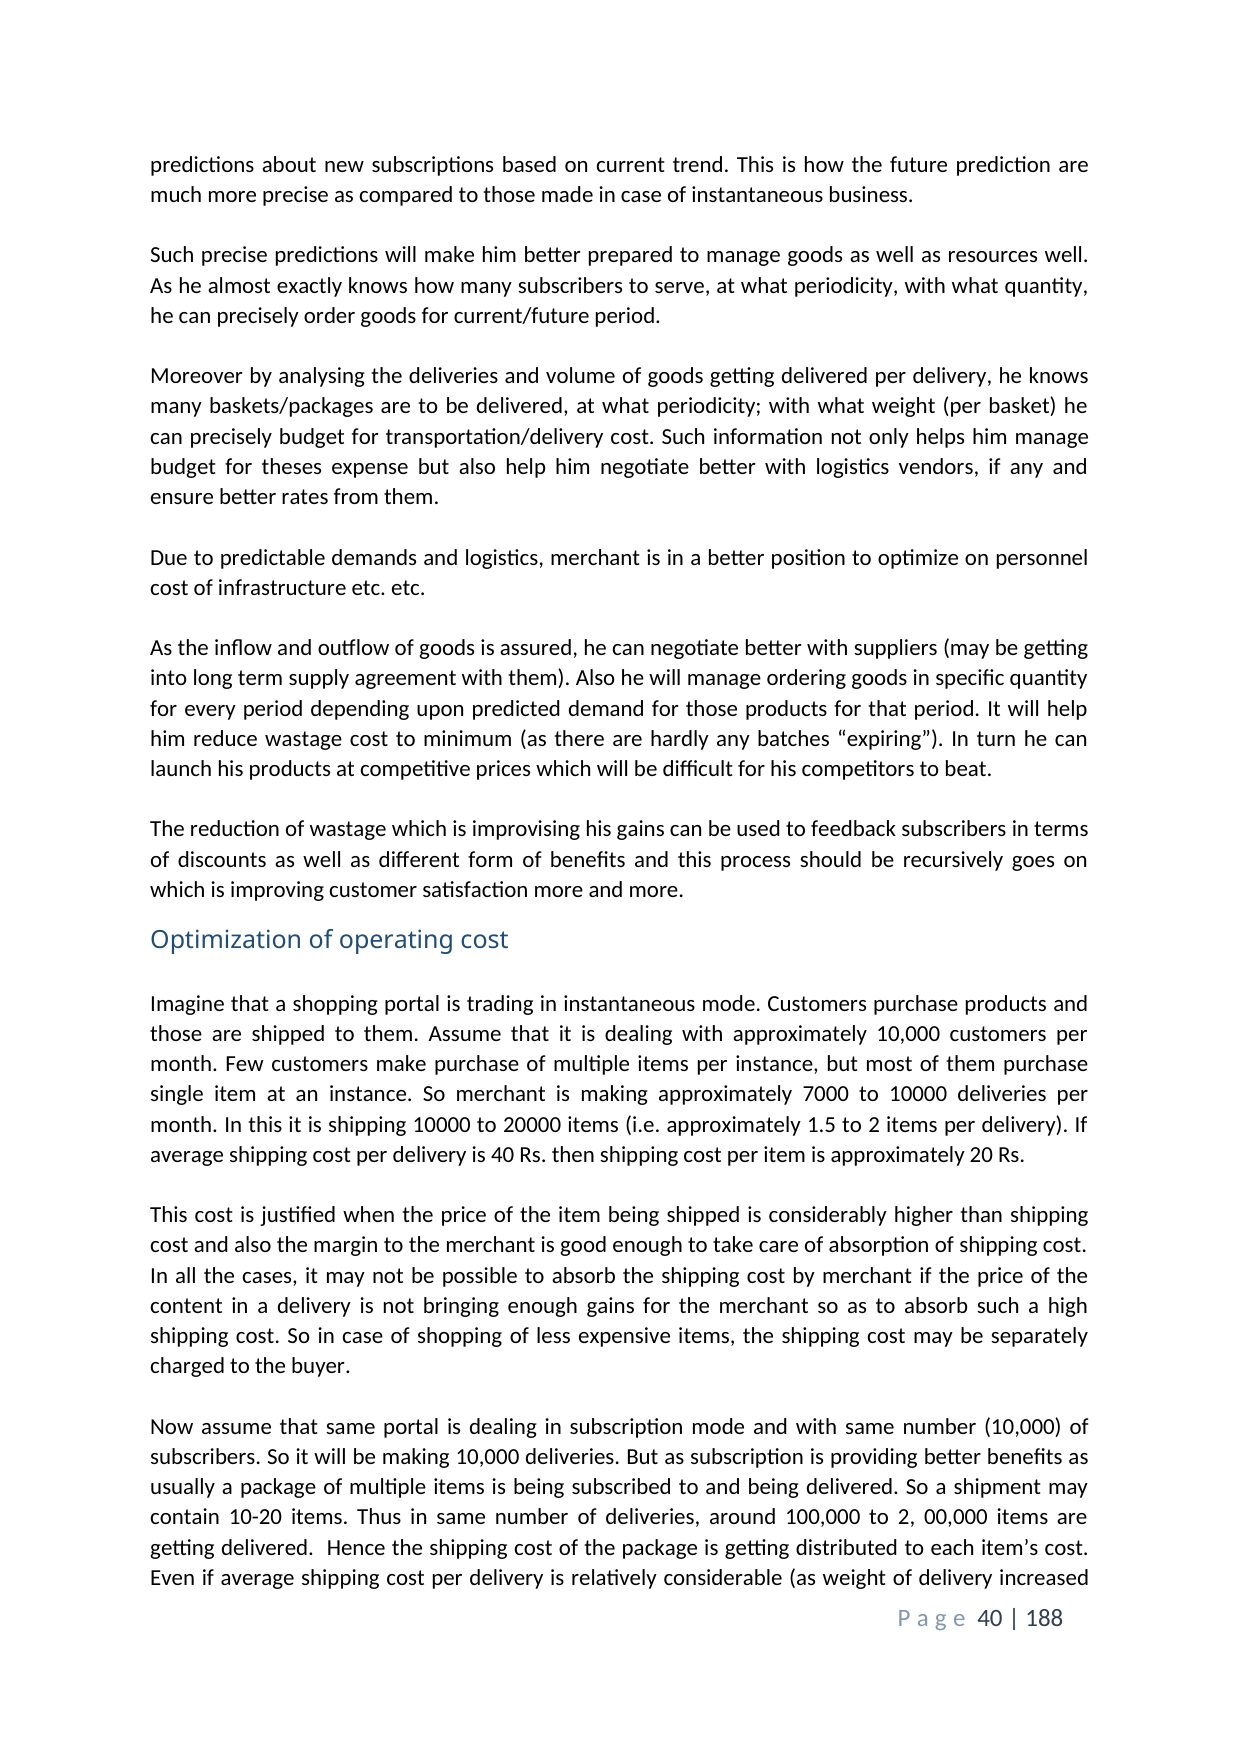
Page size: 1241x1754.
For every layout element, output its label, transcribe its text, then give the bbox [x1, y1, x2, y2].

list Such precise predictions will make him better prepared to manage goods as well as resources well. As he almost exactly knows how many subscribers to serve, at what periodicity, with what quantity, he can precisely order goods for current/future period. [150, 241, 1090, 329]
subtitle Optimization of operating cost [150, 922, 1090, 956]
list predictions about new subscriptions based on current trend. This is how the future prediction are much more precise as compared to those made in case of instantaneous business. [150, 150, 1090, 208]
list Moreover by analysing the deliveries and volume of goods getting delivered per delivery, he knows many baskets/packages are to be delivered, at what periodicity; with what weight (per basket) he can precisely budget for transportation/delivery cost. Such information not only helps him manage budget for theses expense but also help him negotiate better with logistics vendors, if any and ensure better rates from them. [150, 361, 1090, 510]
list As the inflow and outflow of goods is assured, he can negotiate better with suppliers (may be getting into long term supply agreement with them). Also he will manage ordering goods in specific quantity for every period depending upon predicted demand for those products for that period. It will help him reduce wastage cost to minimum (as there are hardly any batches “expiring”). In turn he can launch his products at competitive prices which will be difficult for his competitors to beat. [150, 633, 1090, 782]
list Imagine that a shopping portal is trading in instantaneous mode. Customers purchase products and those are shipped to them. Assume that it is dealing with approximately 10,000 customers per month. Few customers make purchase of multiple items per instance, but most of them purchase single item at an instance. So merchant is making approximately 7000 to 10000 deliveries per month. In this it is shipping 10000 to 20000 items (i.e. approximately 1.5 to 2 items per delivery). If average shipping cost per delivery is 40 Rs. then shipping cost per item is approximately 20 Rs. [150, 989, 1090, 1168]
list This cost is justified when the price of the item being shipped is considerably higher than shipping cost and also the margin to the merchant is good enough to take care of absorption of shipping cost. In all the cases, it may not be possible to absorb the shipping cost by merchant if the price of the content in a delivery is not bringing enough gains for the merchant so as to absorb such a high shipping cost. So in case of shopping of less expensive items, the shipping cost may be separately charged to the buyer. [150, 1200, 1090, 1379]
list Now assume that same portal is dealing in subscription mode and with same number (10,000) of subscribers. So it will be making 10,000 deliveries. But as subscription is providing better benefits as usually a package of multiple items is being subscribed to and being delivered. So a shipment may contain 10-20 items. Thus in same number of deliveries, around 100,000 to 2, 00,000 items are getting delivered. Hence the shipping cost of the package is getting distributed to each item’s cost. Even if average shipping cost per delivery is relatively considerable (as weight of delivery increased [150, 1412, 1090, 1591]
list Due to predictable demands and logistics, merchant is in a better position to optimize on personnel cost of infrastructure etc. etc. [150, 543, 1090, 601]
list The reduction of wastage which is improvising his gains can be used to feedback subscribers in terms of discounts as well as different form of benefits and this process should be recursively goes on which is improving customer satisfaction more and more. [150, 814, 1090, 903]
